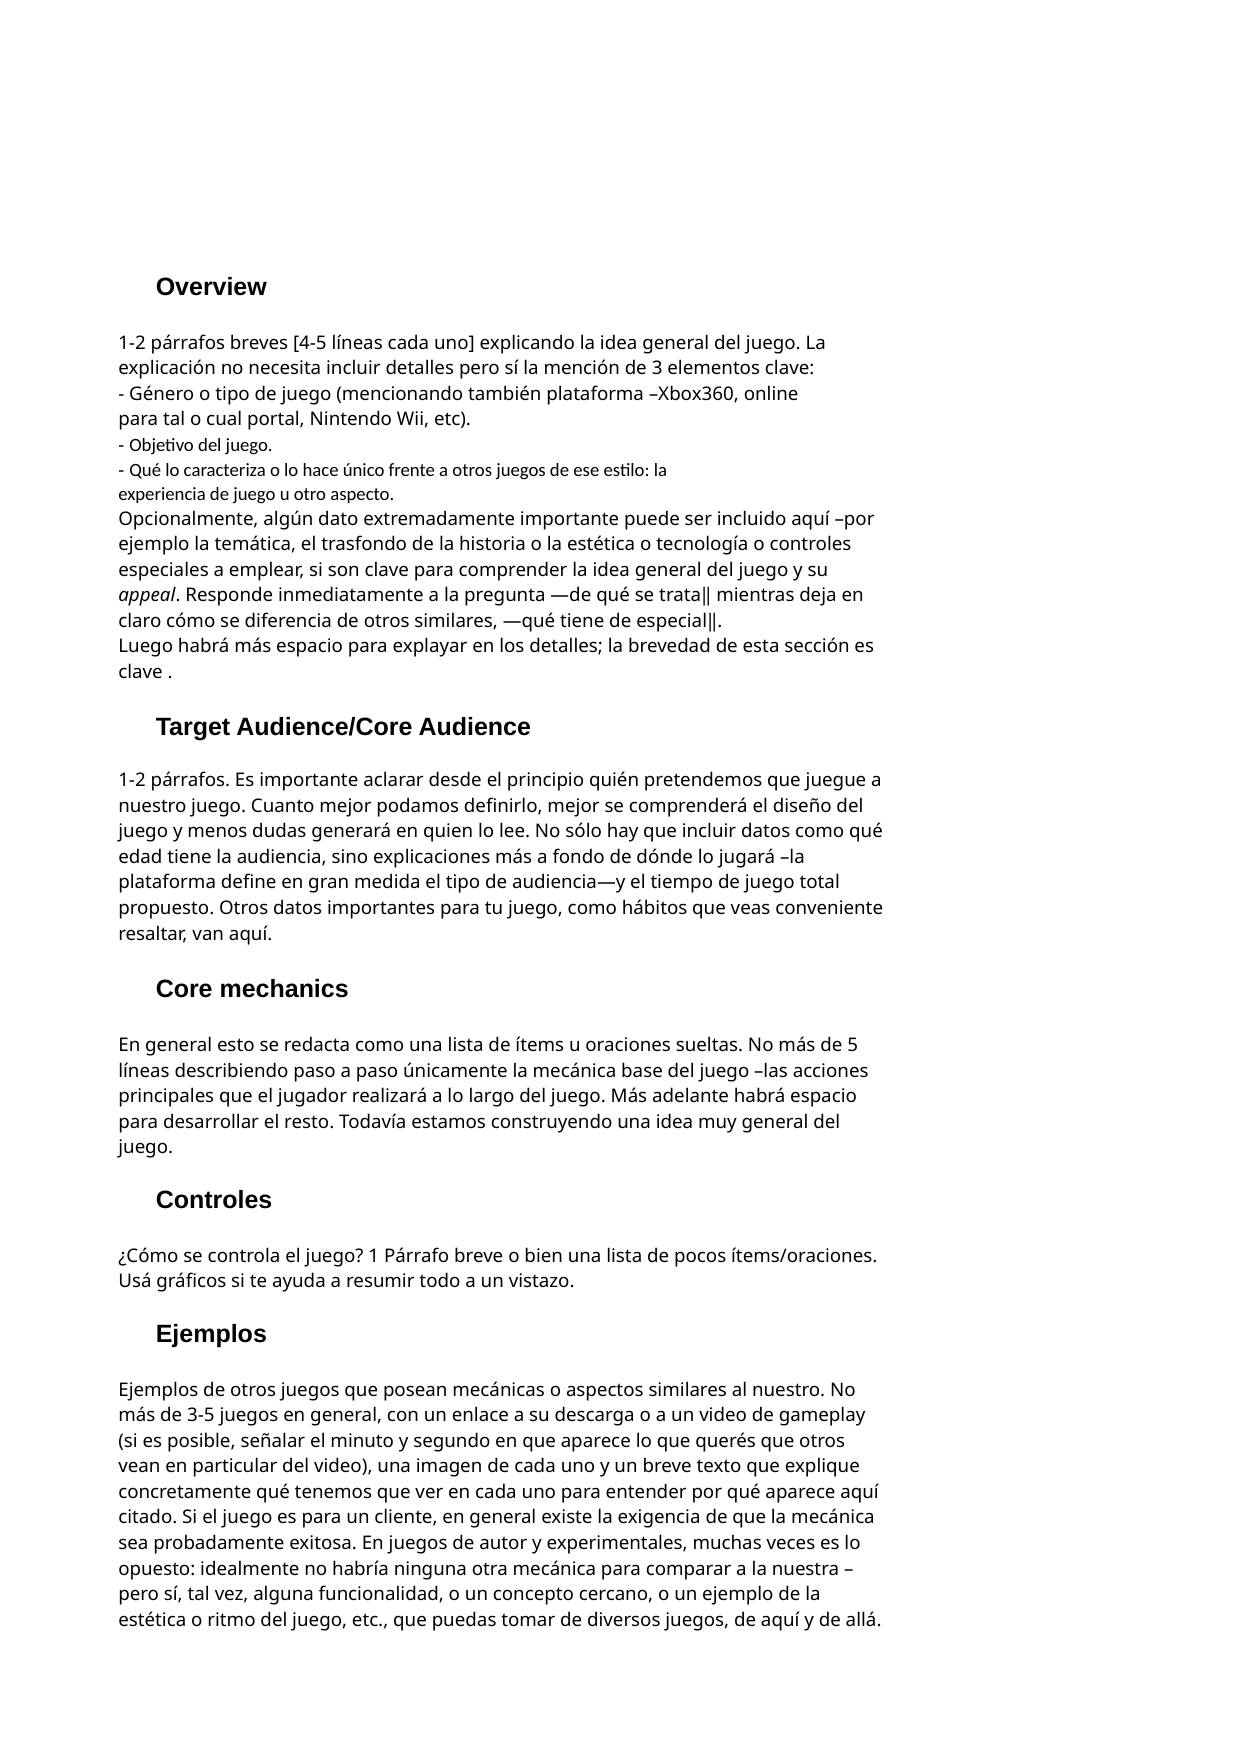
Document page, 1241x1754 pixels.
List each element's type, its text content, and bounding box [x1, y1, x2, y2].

text vean en particular del video), una imagen de cada uno y un breve texto que explique [118, 1453, 1122, 1478]
text para desarrollar el resto. Todavía estamos construyendo una idea muy general del [118, 1108, 1122, 1134]
text nuestro juego. Cuanto mejor podamos definirlo, mejor se comprenderá el diseño del [118, 792, 1122, 818]
text para tal o cual portal, Nintendo Wii, etc). [118, 406, 1122, 431]
text pero sí, tal vez, alguna funcionalidad, o un concepto cercano, o un ejemplo de la [118, 1580, 1122, 1606]
text Ejemplos de otros juegos que posean mecánicas o aspectos similares al nuestro. No [118, 1376, 1122, 1402]
list Target Audience/Core Audience [118, 712, 1122, 741]
text estética o ritmo del juego, etc., que puedas tomar de diversos juegos, de aquí y de allá. [118, 1606, 1122, 1631]
text juego. [118, 1134, 1122, 1159]
text especiales a emplear, si son clave para comprender la idea general del juego y su [118, 556, 1122, 582]
text ejemplo la temática, el trasfondo de la historia o la estética o tecnología o controles [118, 531, 1122, 556]
list Core mechanics [118, 974, 1122, 1003]
text opuesto: idealmente no habría ninguna otra mecánica para comparar a la nuestra – [118, 1555, 1122, 1580]
list Overview [118, 271, 1122, 300]
text Usá gráficos si te ayuda a resumir todo a un vistazo. [118, 1268, 1122, 1293]
text - Qué lo caracteriza o lo hace único frente a otros juegos de ese estilo: la [118, 457, 1122, 482]
text Luego habrá más espacio para explayar en los detalles; la brevedad de esta sección es [118, 633, 1122, 658]
text plataforma define en gran medida el tipo de audiencia—y el tiempo de juego total [118, 869, 1122, 894]
text 1-2 párrafos. Es importante aclarar desde el principio quién pretendemos que juegue a [118, 767, 1122, 792]
text Opcionalmente, algún dato extremadamente importante puede ser incluido aquí –por [118, 505, 1122, 531]
text resaltar, van aquí. [118, 920, 1122, 945]
text 1-2 párrafos breves [4-5 líneas cada uno] explicando la idea general del juego. La [118, 329, 1122, 354]
text explicación no necesita incluir detalles pero sí la mención de 3 elementos clave: [118, 354, 1122, 380]
text principales que el jugador realizará a lo largo del juego. Más adelante habrá espacio [118, 1083, 1122, 1108]
text líneas describiendo paso a paso únicamente la mecánica base del juego –las acciones [118, 1057, 1122, 1083]
text sea probadamente exitosa. En juegos de autor y experimentales, muchas veces es lo [118, 1529, 1122, 1555]
text citado. Si el juego es para un cliente, en general existe la exigencia de que la mecánica [118, 1504, 1122, 1529]
text más de 3-5 juegos en general, con un enlace a su descarga o a un video de gameplay [118, 1402, 1122, 1427]
text experiencia de juego u otro aspecto. [118, 482, 1122, 505]
text ¿Cómo se controla el juego? 1 Párrafo breve o bien una lista de pocos ítems/oraciones. [118, 1242, 1122, 1268]
text - Género o tipo de juego (mencionando también plataforma –Xbox360, online [118, 380, 1122, 406]
text juego y menos dudas generará en quien lo lee. No sólo hay que incluir datos como qué [118, 818, 1122, 843]
text appeal. Responde inmediatamente a la pregunta ―de qué se trata‖ mientras deja en [118, 582, 1122, 607]
text claro cómo se diferencia de otros similares, ―qué tiene de especial‖. [118, 607, 1122, 633]
text (si es posible, señalar el minuto y segundo en que aparece lo que querés que otros [118, 1427, 1122, 1453]
list Ejemplos [118, 1319, 1122, 1347]
text clave . [118, 658, 1122, 684]
text concretamente qué tenemos que ver en cada uno para entender por qué aparece aquí [118, 1478, 1122, 1504]
text En general esto se redacta como una lista de ítems u oraciones sueltas. No más de 5 [118, 1032, 1122, 1057]
text propuesto. Otros datos importantes para tu juego, como hábitos que veas conveniente [118, 894, 1122, 920]
list Controles [118, 1185, 1122, 1213]
text - Objetivo del juego. [118, 431, 1122, 457]
text edad tiene la audiencia, sino explicaciones más a fondo de dónde lo jugará –la [118, 843, 1122, 869]
